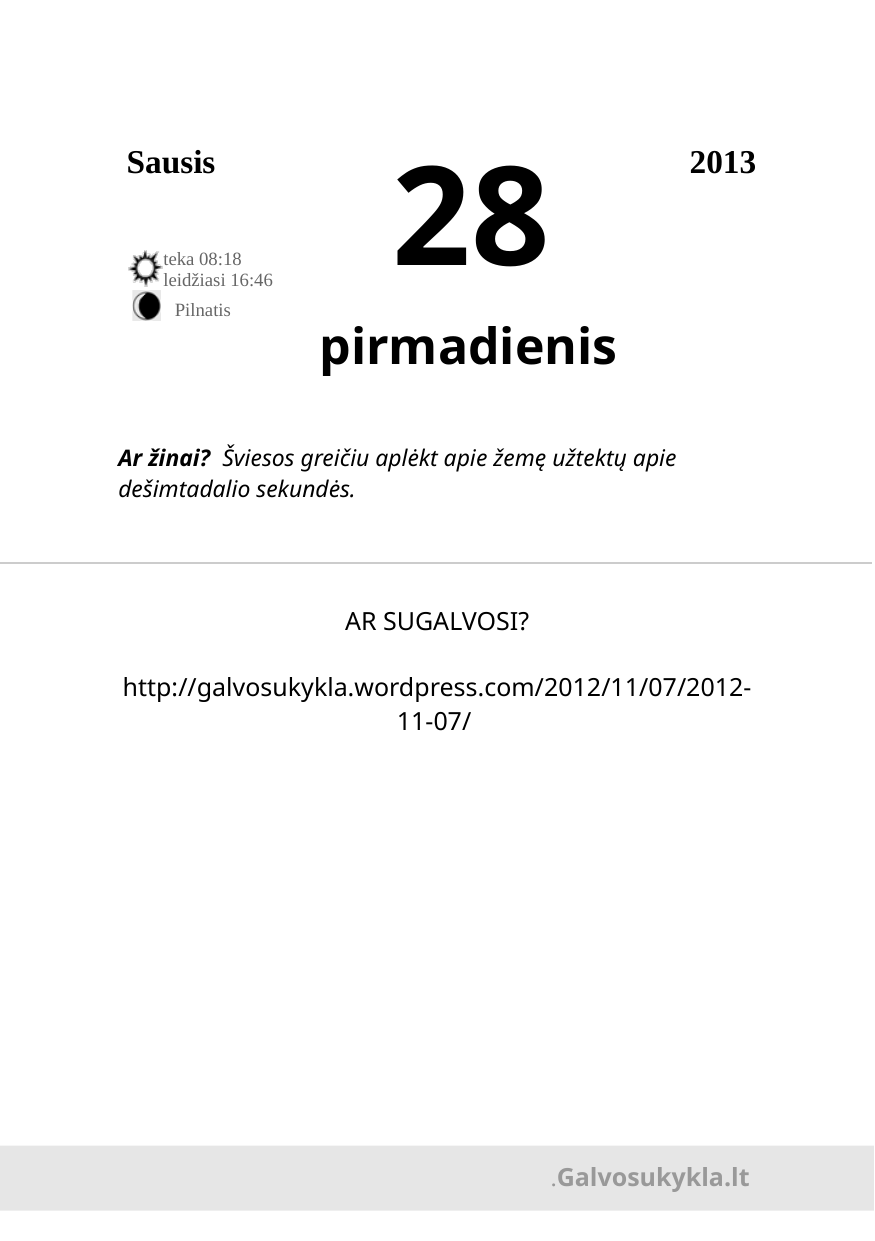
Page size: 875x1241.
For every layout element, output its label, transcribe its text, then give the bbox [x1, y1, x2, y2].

table_header Pilnatis [118, 288, 298, 379]
table_header 28 pirmadienis [299, 118, 638, 379]
table_header Sausis teka 08:18 leidžiasi 16:46 [118, 118, 298, 287]
table_header 2013 [638, 118, 756, 379]
text AR SUGALVOSI? [118, 604, 756, 638]
text http://galvosukykla.wordpress.com/2012/11/07/2012-11-07/ [118, 669, 756, 737]
text Ar žinai? Šviesos greičiu aplėkt apie žemę užtektų apie dešimtadalio sekundės. [118, 442, 756, 504]
